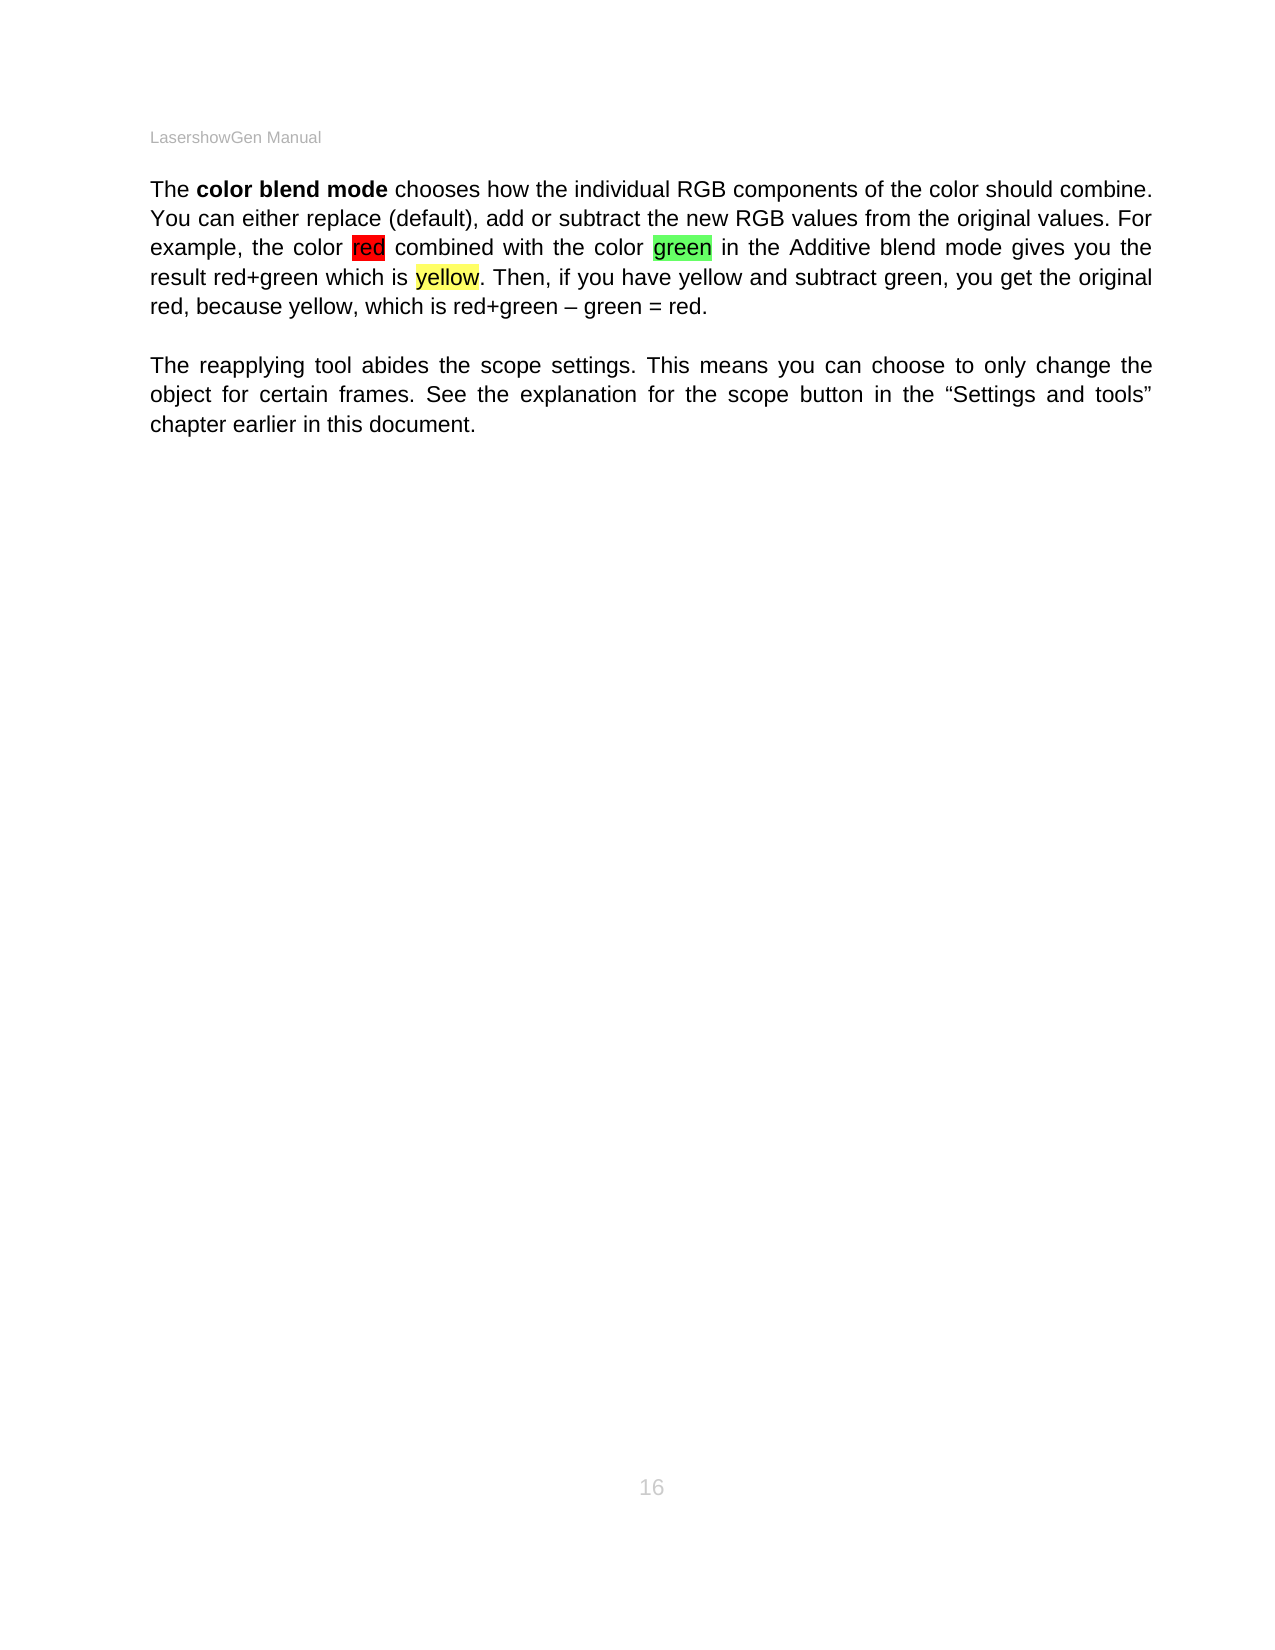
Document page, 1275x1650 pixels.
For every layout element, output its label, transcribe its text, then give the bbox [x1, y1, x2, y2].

text The reapplying tool abides the scope settings. This means you can choose to only change the object for certain frames. See the explanation for the scope button in the “Settings and tools” chapter earlier in this document. [150, 352, 1153, 437]
text The color blend mode chooses how the individual RGB components of the color should combine. You can either replace (default), add or subtract the new RGB values from the original values. For example, the color red combined with the color green in the Additive blend mode gives you the result red+green which is yellow. Then, if you have yellow and subtract green, you get the original red, because yellow, which is red+green – green = red. [150, 176, 1153, 319]
